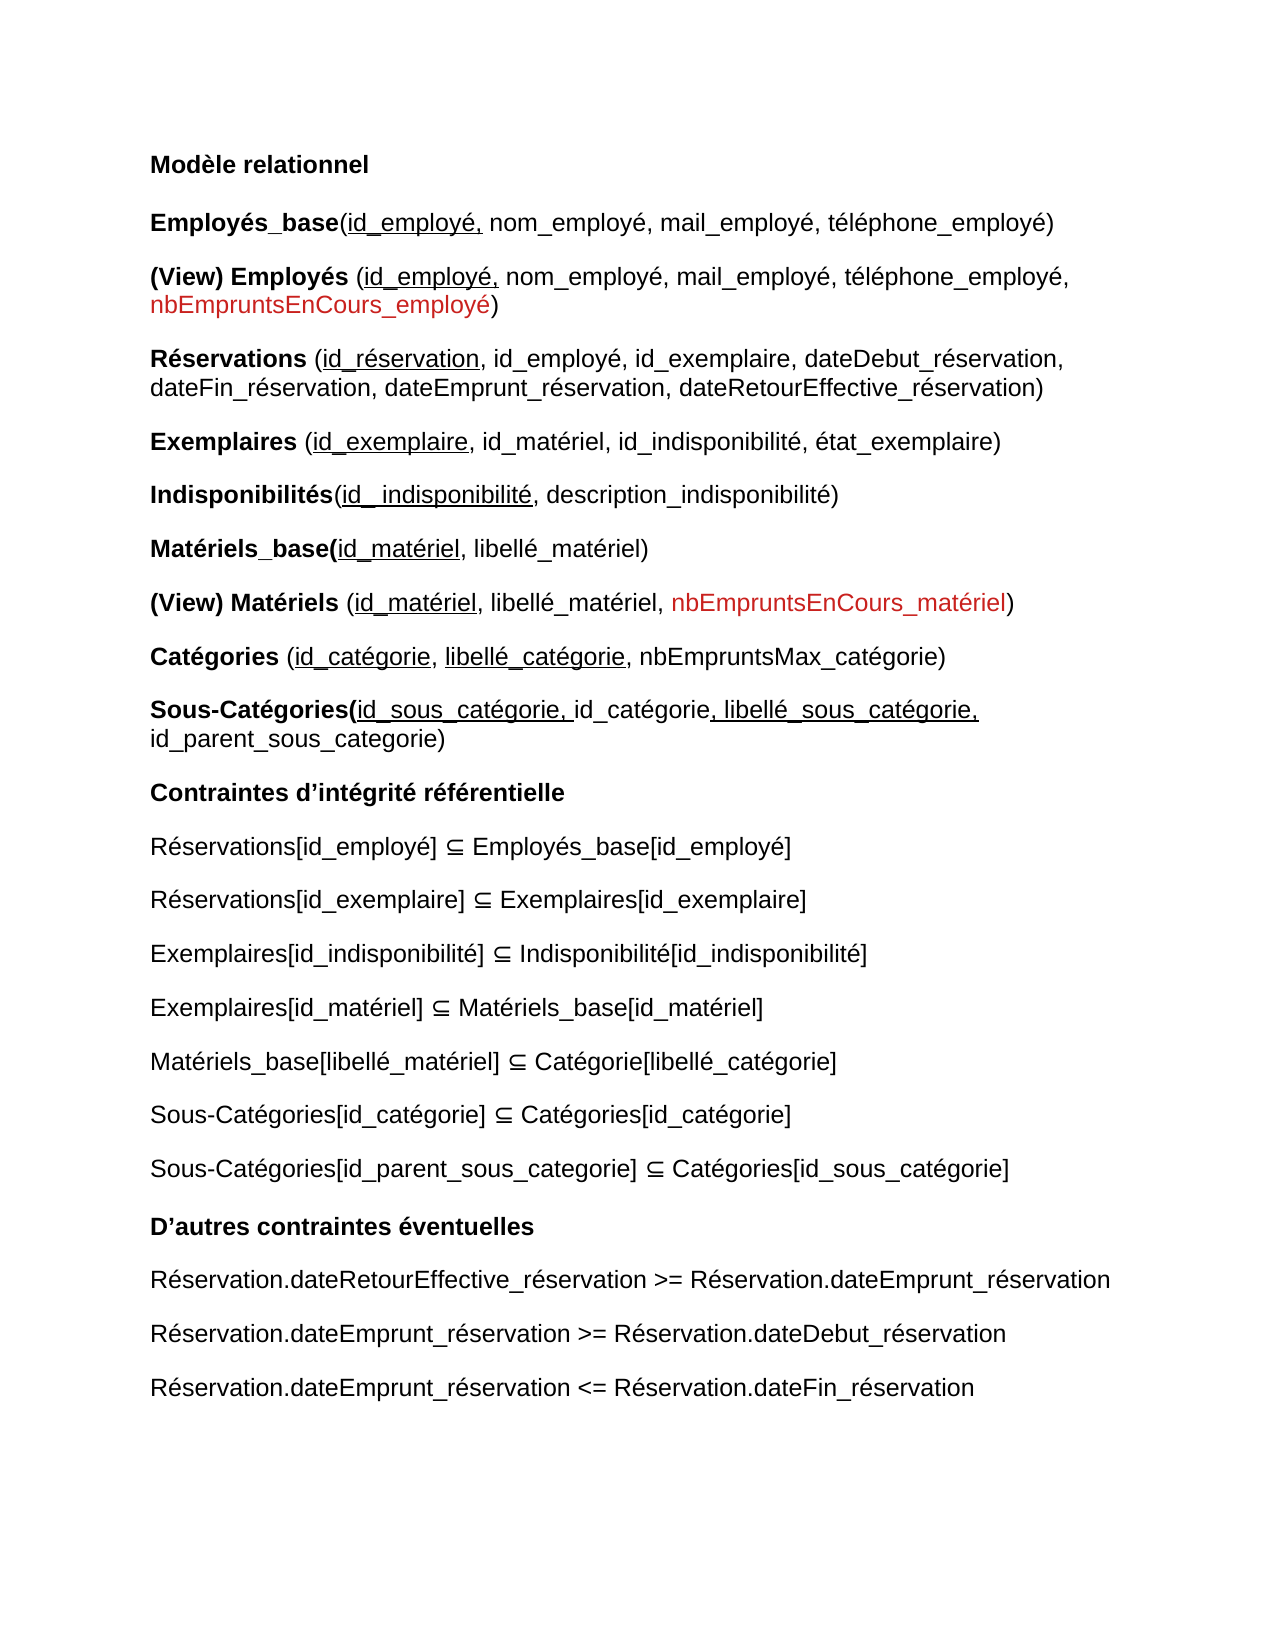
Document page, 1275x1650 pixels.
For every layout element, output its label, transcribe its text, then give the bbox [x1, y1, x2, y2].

text Sous-Catégories(id_sous_catégorie, id_catégorie, libellé_sous_catégorie, id_parent_sous_categorie) [150, 696, 1125, 753]
text Contraintes d’intégrité référentielle [150, 778, 1125, 807]
text Réservations (id_réservation, id_employé, id_exemplaire, dateDebut_réservation, dateFin_réservation, dateEmprunt_réservation, dateRetourEffective_réservation) [150, 344, 1125, 402]
text Réservation.dateEmprunt_réservation >= Réservation.dateDebut_réservation [150, 1319, 1125, 1348]
text Réservation.dateRetourEffective_réservation >= Réservation.dateEmprunt_réservation [150, 1266, 1125, 1294]
text Réservations[id_exemplaire] ⊆ Exemplaires[id_exemplaire] [150, 886, 1125, 914]
text Réservations[id_employé] ⊆ Employés_base[id_employé] [150, 832, 1125, 861]
text Matériels_base(id_matériel, libellé_matériel) [150, 534, 1125, 563]
text Exemplaires[id_matériel] ⊆ Matériels_base[id_matériel] [150, 993, 1125, 1022]
text (View) Matériels (id_matériel, libellé_matériel, nbEmpruntsEnCours_matériel) [150, 588, 1125, 617]
text Réservation.dateEmprunt_réservation <= Réservation.dateFin_réservation [150, 1373, 1125, 1431]
text Employés_base(id_employé, nom_employé, mail_employé, téléphone_employé) [150, 208, 1125, 237]
text Catégories (id_catégorie, libellé_catégorie, nbEmpruntsMax_catégorie) [150, 642, 1125, 671]
text Matériels_base[libellé_matériel] ⊆ Catégorie[libellé_catégorie] [150, 1047, 1125, 1076]
text Exemplaires (id_exemplaire, id_matériel, id_indisponibilité, état_exemplaire) [150, 427, 1125, 456]
text (View) Employés (id_employé, nom_employé, mail_employé, téléphone_employé, nbEmpruntsEnCours_employé) [150, 262, 1125, 319]
text Modèle relationnel [150, 150, 1125, 179]
text Exemplaires[id_indisponibilité] ⊆ Indisponibilité[id_indisponibilité] [150, 939, 1125, 968]
text Sous-Catégories[id_catégorie] ⊆ Catégories[id_catégorie] [150, 1101, 1125, 1129]
text Sous-Catégories[id_parent_sous_categorie] ⊆ Catégories[id_sous_catégorie] D’autres contraintes éventuelles [150, 1154, 1125, 1241]
text Indisponibilités(id_ indisponibilité, description_indisponibilité) [150, 481, 1125, 509]
